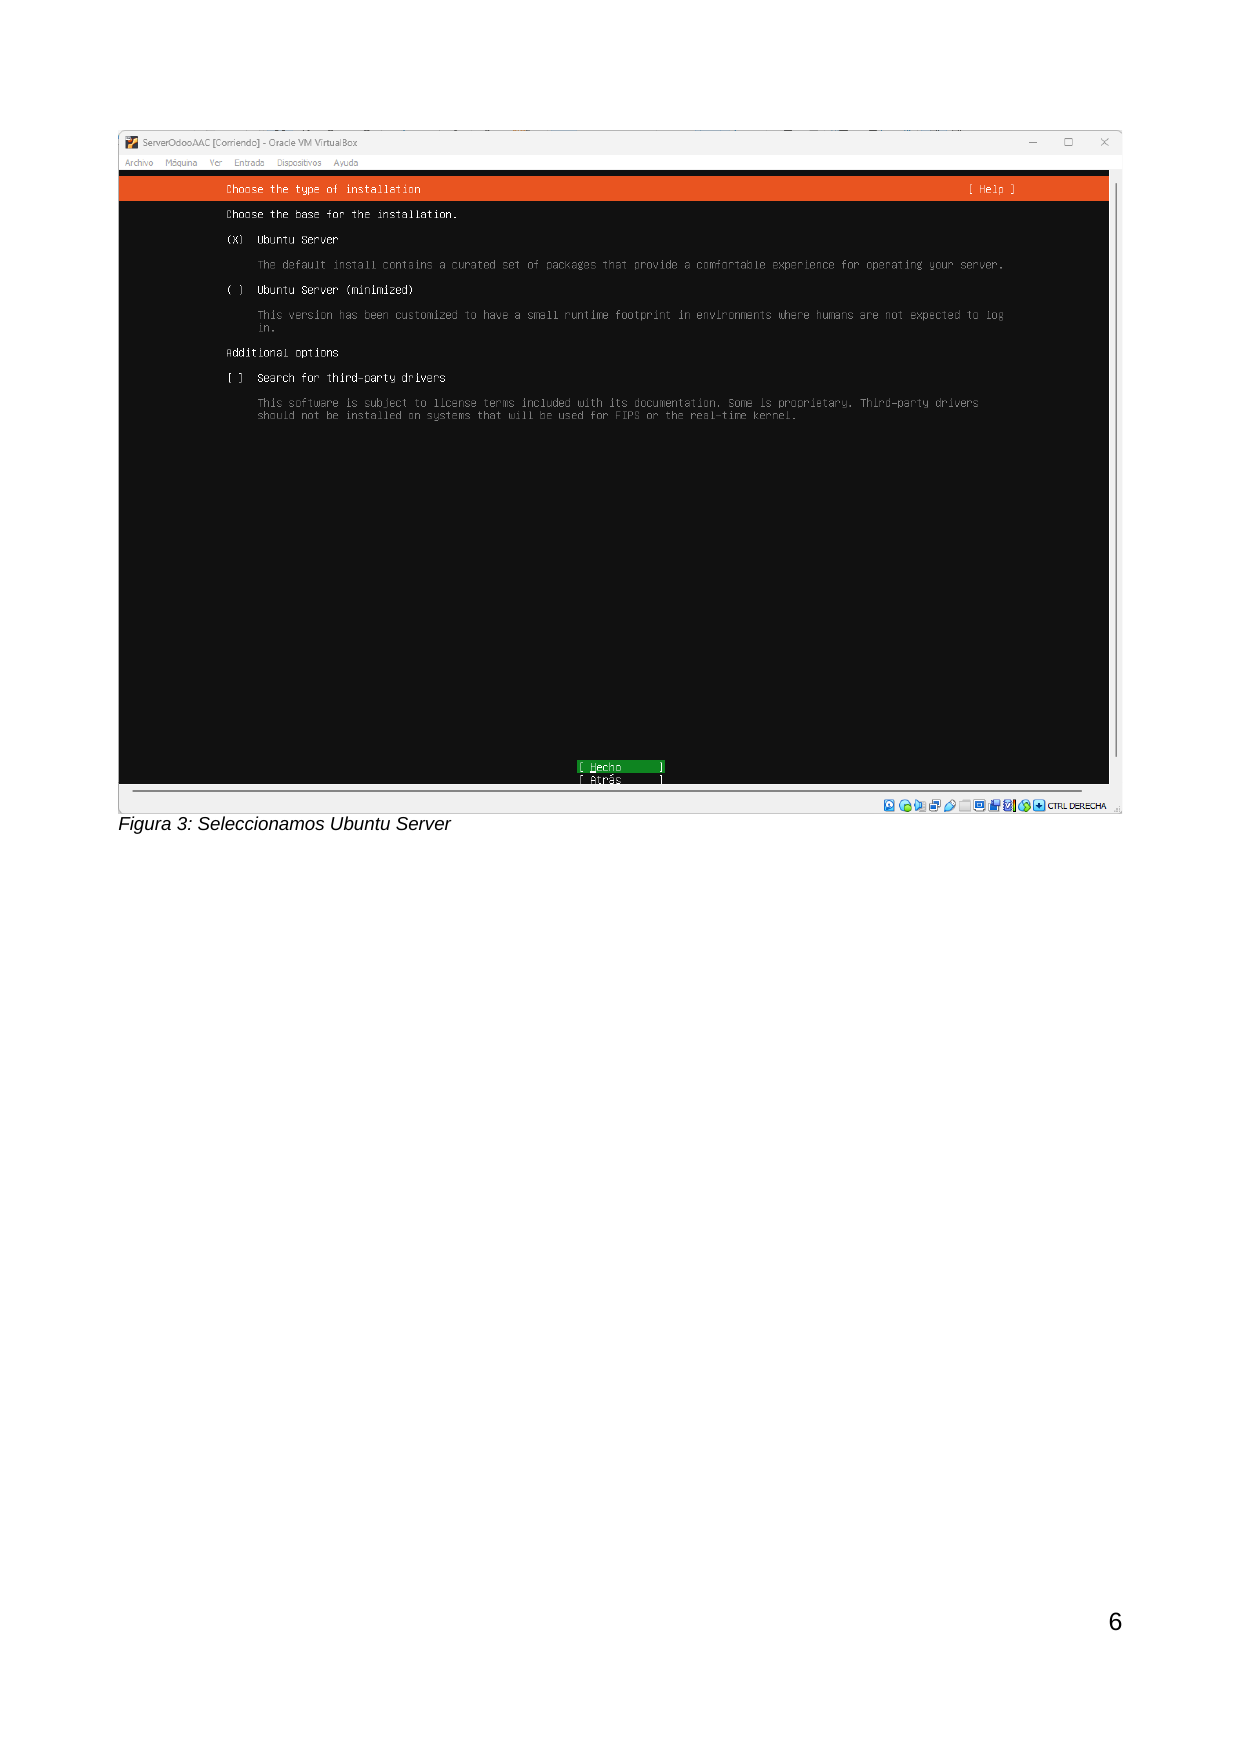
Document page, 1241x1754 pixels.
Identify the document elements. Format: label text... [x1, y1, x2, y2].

text Figura 3: Seleccionamos Ubuntu Server [118, 814, 1122, 835]
picture [118, 130, 1123, 814]
